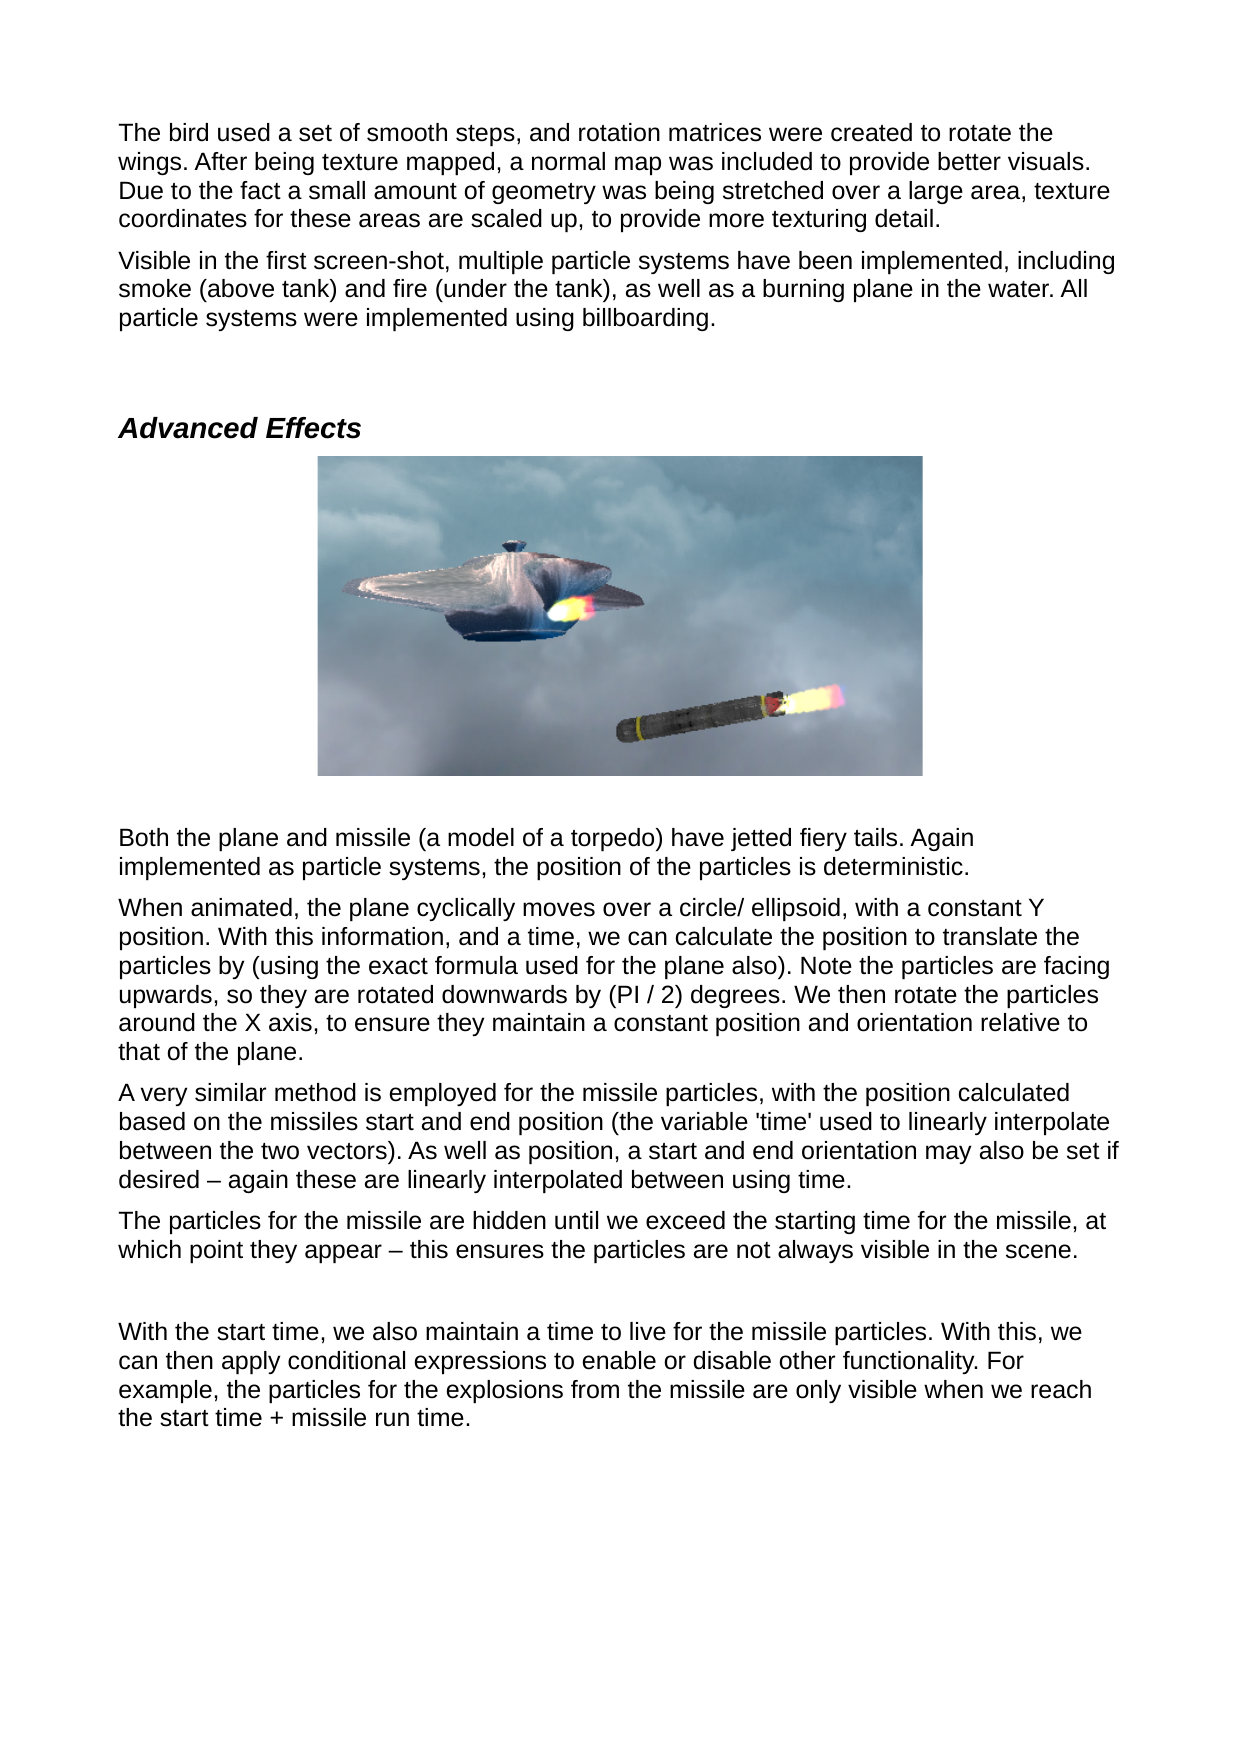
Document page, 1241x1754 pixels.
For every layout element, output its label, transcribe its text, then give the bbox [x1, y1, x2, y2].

text A very similar method is employed for the missile particles, with the position calculated based on the missiles start and end position (the variable 'time' used to linearly interpolate between the two vectors). As well as position, a start and end orientation may also be set if desired – again these are linearly interpolated between using time. [118, 1078, 1122, 1193]
text The bird used a set of smooth steps, and rotation matrices were created to rotate the wings. After being texture mapped, a normal map was included to provide better visuals. Due to the fact a small amount of geometry was being stretched over a large area, texture coordinates for these areas are scaled up, to provide more texturing detail. [118, 118, 1122, 233]
text Both the plane and missile (a model of a torpedo) have jetted fiery tails. Again implemented as particle systems, the position of the particles is deterministic. [118, 823, 1122, 881]
text With the start time, we also maintain a time to live for the missile particles. With this, we can then apply conditional expressions to enable or disable other functionality. For example, the particles for the explosions from the missile are only visible when we reach the start time + missile run time. [118, 1317, 1122, 1432]
text The particles for the missile are hidden until we exceed the starting time for the missile, at which point they appear – this ensures the particles are not always visible in the scene. [118, 1206, 1122, 1263]
text Visible in the first screen-shot, multiple particle systems have been implemented, including smoke (above tank) and fire (under the tank), as well as a burning plane in the water. All particle systems were implemented using billboarding. [118, 246, 1122, 332]
subtitle Advanced Effects [118, 411, 1122, 444]
text When animated, the plane cyclically moves over a circle/ ellipsoid, with a constant Y position. With this information, and a time, we can calculate the position to translate the particles by (using the exact formula used for the plane also). Note the particles are facing upwards, so they are rotated downwards by (PI / 2) degrees. We then rotate the particles around the X axis, to ensure they maintain a constant position and orientation relative to that of the plane. [118, 893, 1122, 1066]
